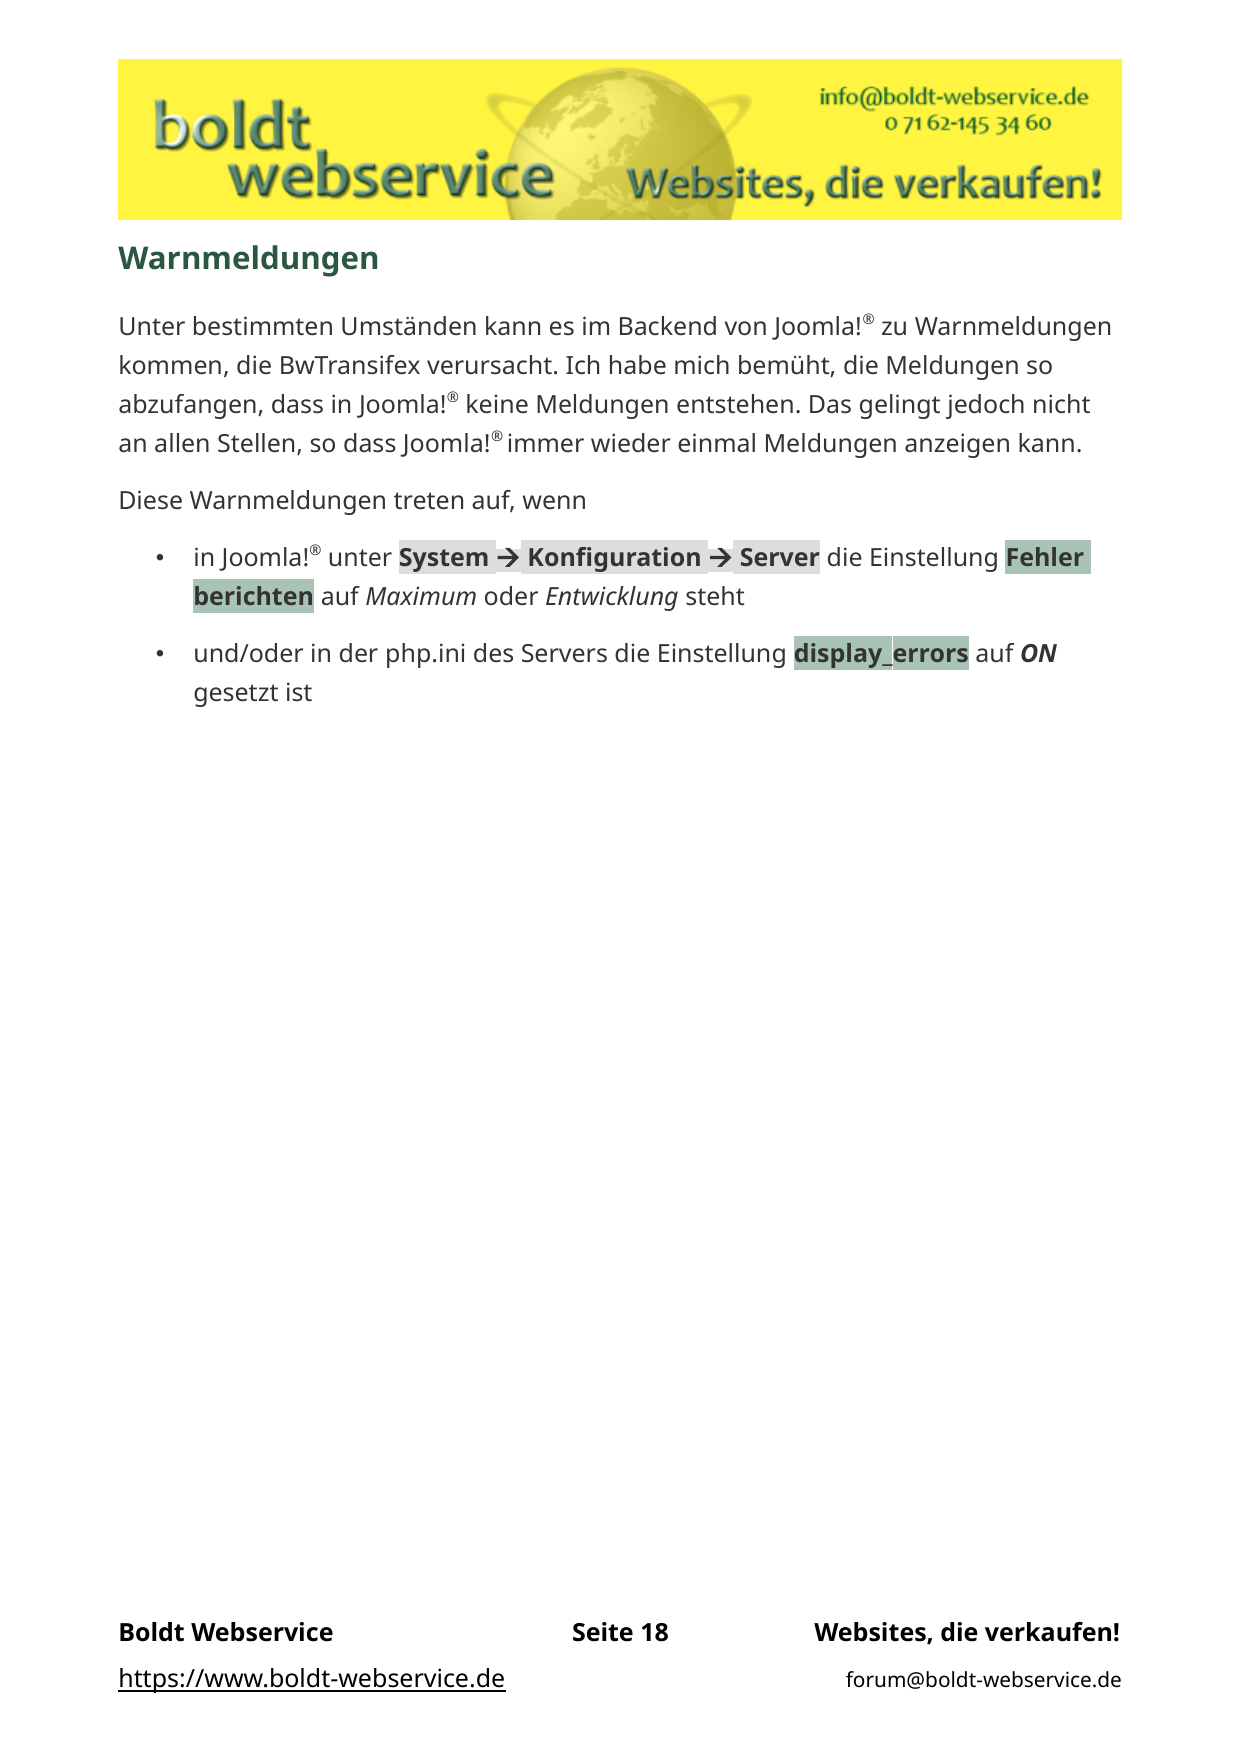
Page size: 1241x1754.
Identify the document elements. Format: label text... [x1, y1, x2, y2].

subtitle Warnmeldungen [118, 236, 1122, 279]
picture [118, 59, 1123, 220]
list in Joomla!® unter System  Konfiguration  Server die Einstellung Fehler berichten auf Maximum oder Entwicklung steht [156, 539, 1122, 613]
list und/oder in der php.ini des Servers die Einstellung display_errors auf ON gesetzt ist [156, 636, 1122, 709]
text Unter bestimmten Umständen kann es im Backend von Joomla!® zu Warnmeldungen kommen, die BwTransifex verursacht. Ich habe mich bemüht, die Meldungen so abzufangen, dass in Joomla!® keine Meldungen entstehen. Das gelingt jedoch nicht an allen Stellen, so dass Joomla!® immer wieder einmal Meldungen anzeigen kann. [118, 308, 1122, 460]
text Diese Warnmeldungen treten auf, wenn [118, 483, 1122, 517]
